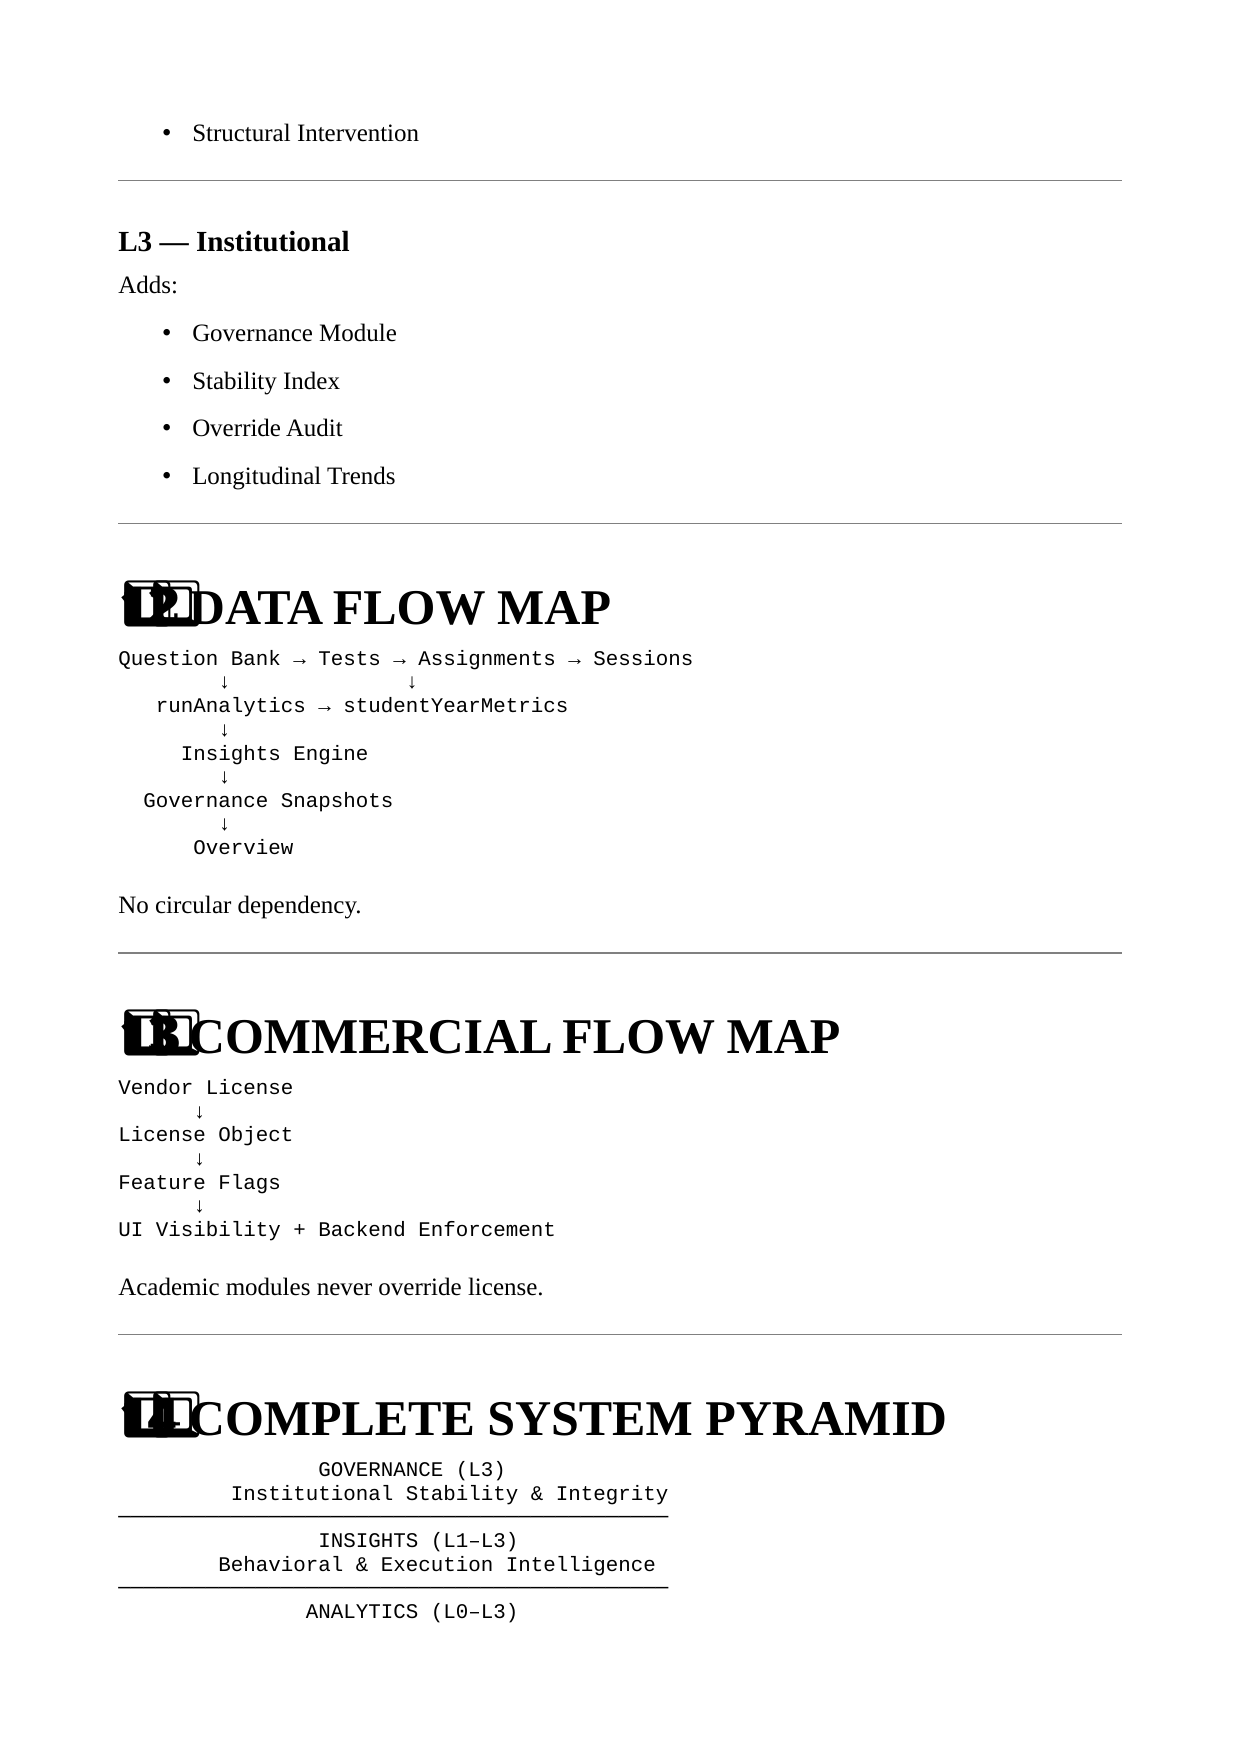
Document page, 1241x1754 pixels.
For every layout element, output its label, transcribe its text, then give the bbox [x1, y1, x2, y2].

text ↓ [118, 813, 1122, 837]
text ↓ [118, 1101, 1122, 1124]
text ↓ [118, 766, 1122, 790]
text Vendor License [118, 1077, 1122, 1101]
text ↓ [118, 1148, 1122, 1172]
text License Object [118, 1124, 1122, 1148]
text Institutional Stability & Integrity [118, 1483, 1122, 1506]
list Governance Module [162, 318, 1122, 347]
subtitle L3 — Institutional [118, 224, 1122, 258]
text Question Bank → Tests → Assignments → Sessions [118, 648, 1122, 672]
text ──────────────────────────────────────────── [118, 1506, 1122, 1530]
text INSIGHTS (L1–L3) [118, 1530, 1122, 1553]
list Override Audit [162, 413, 1122, 442]
text Governance Snapshots [118, 790, 1122, 813]
text Feature Flags [118, 1172, 1122, 1195]
list Structural Intervention [162, 118, 1122, 147]
list Longitudinal Trends [162, 461, 1122, 490]
text ANALYTICS (L0–L3) [118, 1601, 1122, 1624]
subtitle 1️⃣3️⃣ COMMERCIAL FLOW MAP [118, 1007, 1122, 1064]
subtitle 1️⃣2️⃣ DATA FLOW MAP [118, 578, 1122, 635]
subtitle 1️⃣4️⃣ COMPLETE SYSTEM PYRAMID [118, 1389, 1122, 1446]
text Adds: [118, 271, 1122, 299]
text Overview [118, 837, 1122, 861]
list Stability Index [162, 366, 1122, 394]
text UI Visibility + Backend Enforcement [118, 1219, 1122, 1243]
text GOVERNANCE (L3) [118, 1459, 1122, 1483]
text ↓ ↓ [118, 672, 1122, 695]
text ↓ [118, 1195, 1122, 1219]
text ↓ [118, 719, 1122, 742]
text Insights Engine [118, 742, 1122, 766]
text ──────────────────────────────────────────── [118, 1577, 1122, 1601]
text Academic modules never override license. [118, 1272, 1122, 1301]
text runAnalytics → studentYearMetrics [118, 695, 1122, 719]
text Behavioral & Execution Intelligence [118, 1553, 1122, 1577]
text No circular dependency. [118, 890, 1122, 919]
